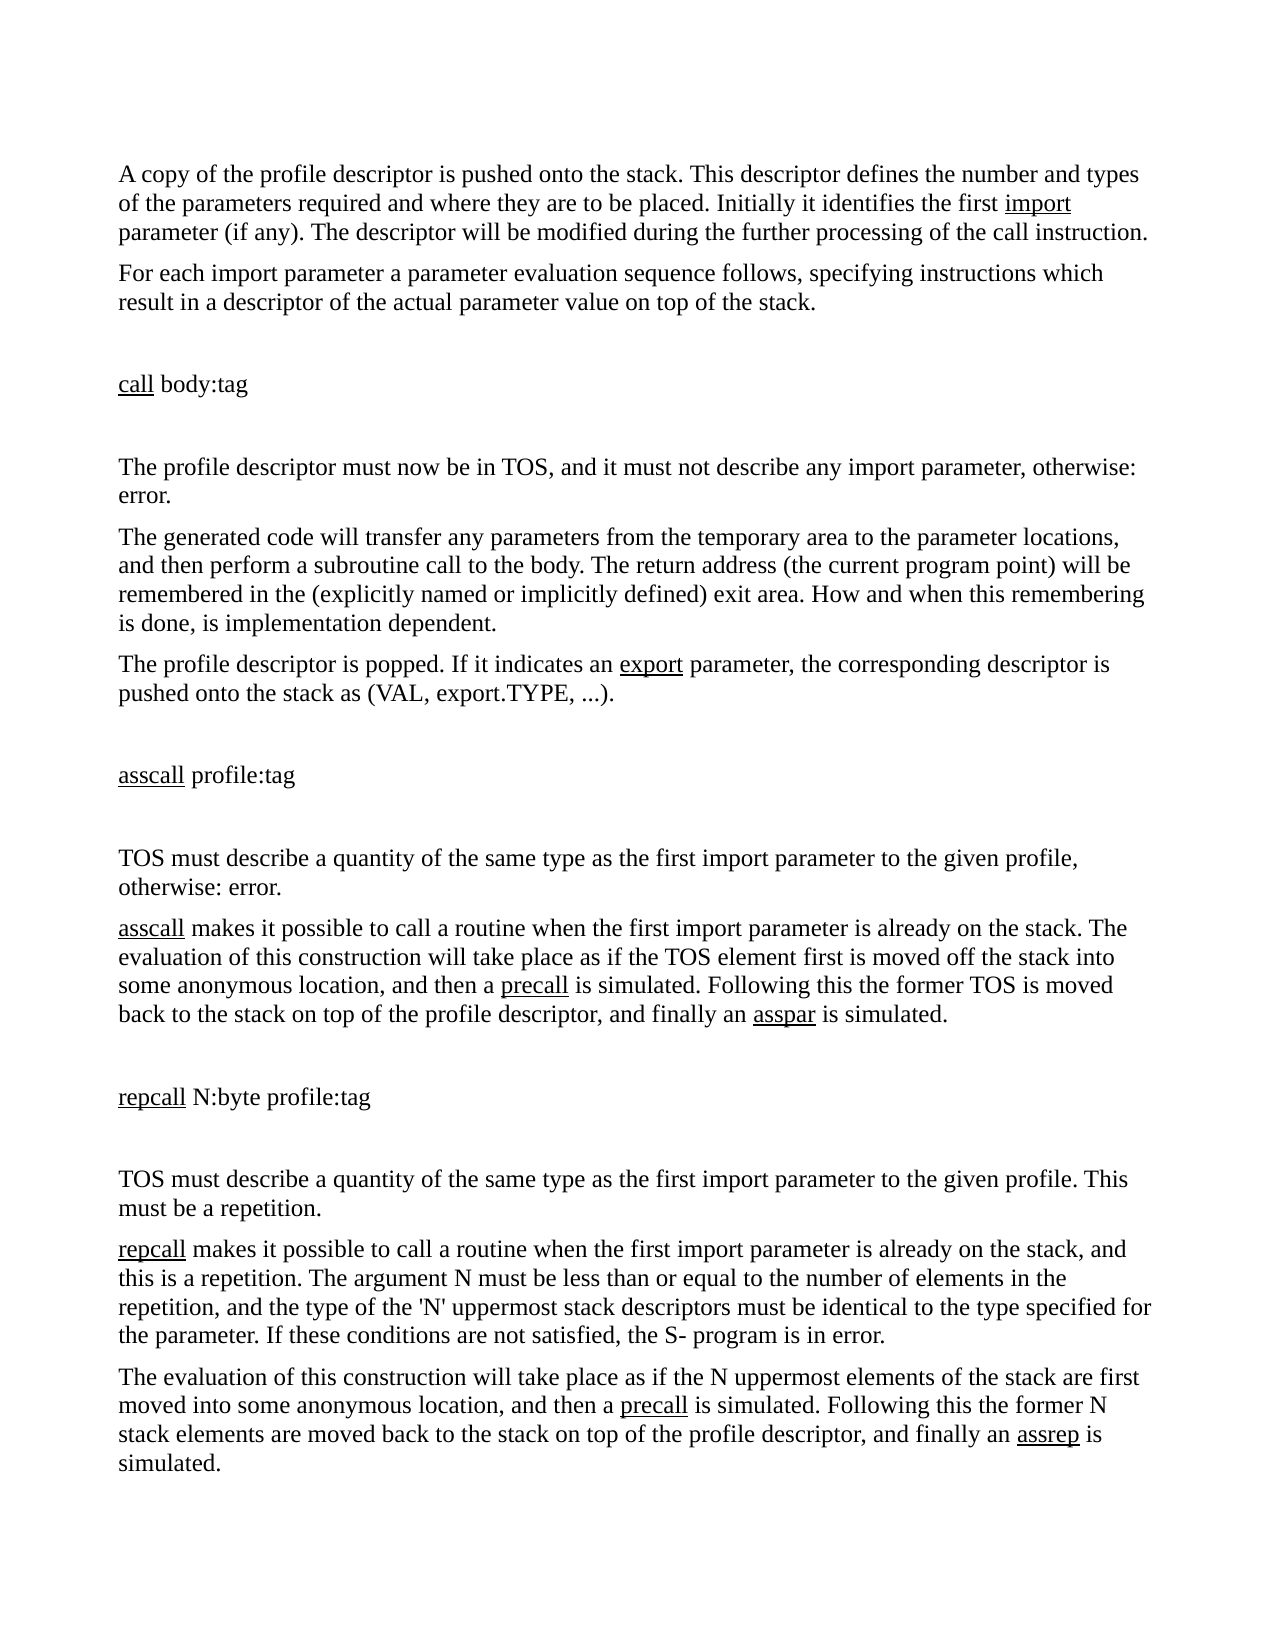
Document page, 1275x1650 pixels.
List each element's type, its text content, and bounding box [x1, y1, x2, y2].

text call body:tag [118, 369, 1157, 398]
text TOS must describe a quantity of the same type as the first import parameter to the given profile, otherwise: error. [118, 843, 1157, 901]
text A copy of the profile descriptor is pushed onto the stack. This descriptor defines the number and types of the parameters required and where they are to be placed. Initially it identifies the first import parameter (if any). The descriptor will be modified during the further processing of the call instruction. [118, 159, 1157, 246]
text TOS must describe a quantity of the same type as the first import parameter to the given profile. This must be a repetition. [118, 1164, 1157, 1222]
text repcall N:byte profile:tag [118, 1082, 1157, 1111]
text asscall profile:tag [118, 761, 1157, 789]
text The profile descriptor is popped. If it indicates an export parameter, the corresponding descriptor is pushed onto the stack as (VAL, export.TYPE, ...). [118, 649, 1157, 707]
text For each import parameter a parameter evaluation sequence follows, specifying instructions which result in a descriptor of the actual parameter value on top of the stack. [118, 258, 1157, 316]
text asscall makes it possible to call a routine when the first import parameter is already on the stack. The evaluation of this construction will take place as if the TOS element first is moved off the stack into some anonymous location, and then a precall is simulated. Following this the former TOS is moved back to the stack on top of the profile descriptor, and finally an asspar is simulated. [118, 913, 1157, 1028]
text repcall makes it possible to call a routine when the first import parameter is already on the stack, and this is a repetition. The argument N must be less than or equal to the number of elements in the repetition, and the type of the 'N' uppermost stack descriptors must be identical to the type specified for the parameter. If these conditions are not satisfied, the S- program is in error. [118, 1234, 1157, 1349]
text The profile descriptor must now be in TOS, and it must not describe any import parameter, otherwise: error. [118, 452, 1157, 509]
text The generated code will transfer any parameters from the temporary area to the parameter locations, and then perform a subroutine call to the body. The return address (the current program point) will be remembered in the (explicitly named or implicitly defined) exit area. How and when this remembering is done, is implementation dependent. [118, 522, 1157, 637]
text The evaluation of this construction will take place as if the N uppermost elements of the stack are first moved into some anonymous location, and then a precall is simulated. Following this the former N stack elements are moved back to the stack on top of the profile descriptor, and finally an assrep is simulated. [118, 1362, 1157, 1477]
